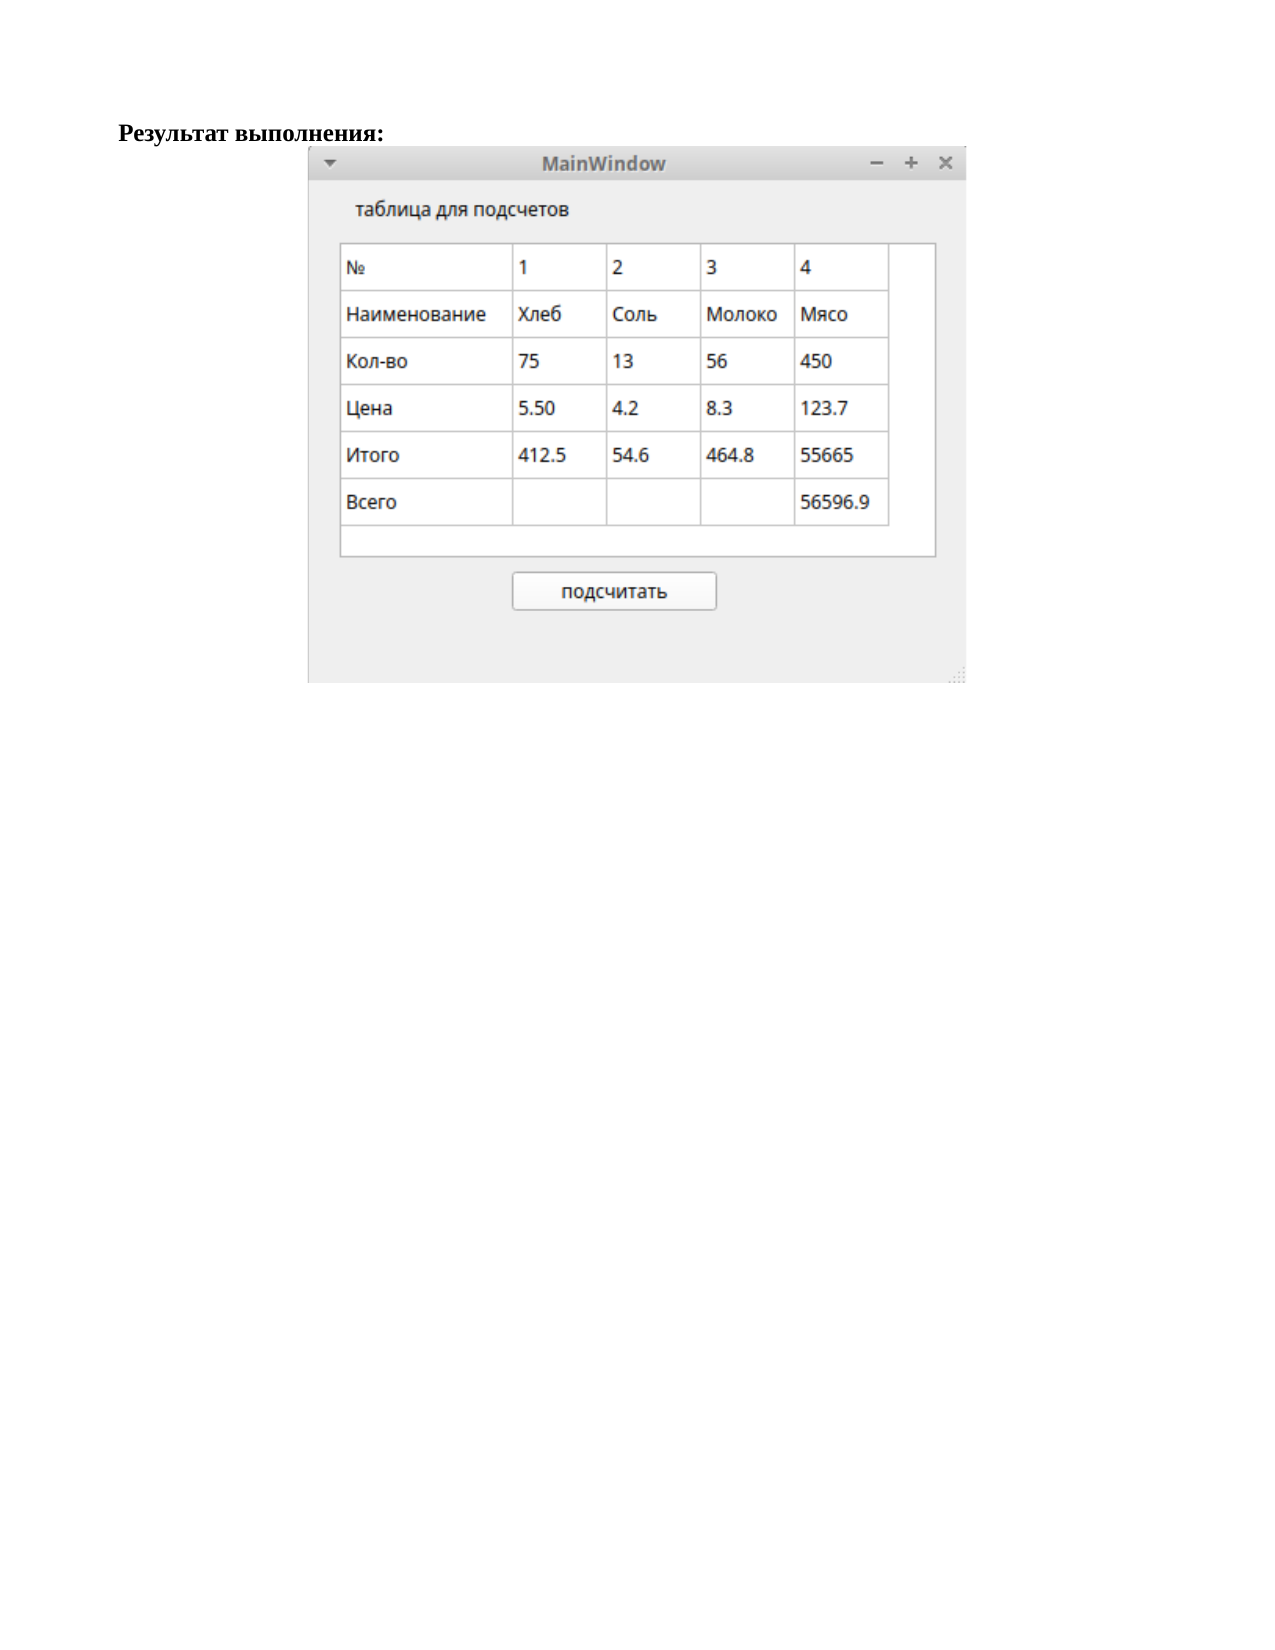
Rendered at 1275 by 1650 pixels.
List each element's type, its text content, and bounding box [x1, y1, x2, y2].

picture [307, 146, 968, 683]
text Результат выполнения: [118, 118, 1157, 147]
